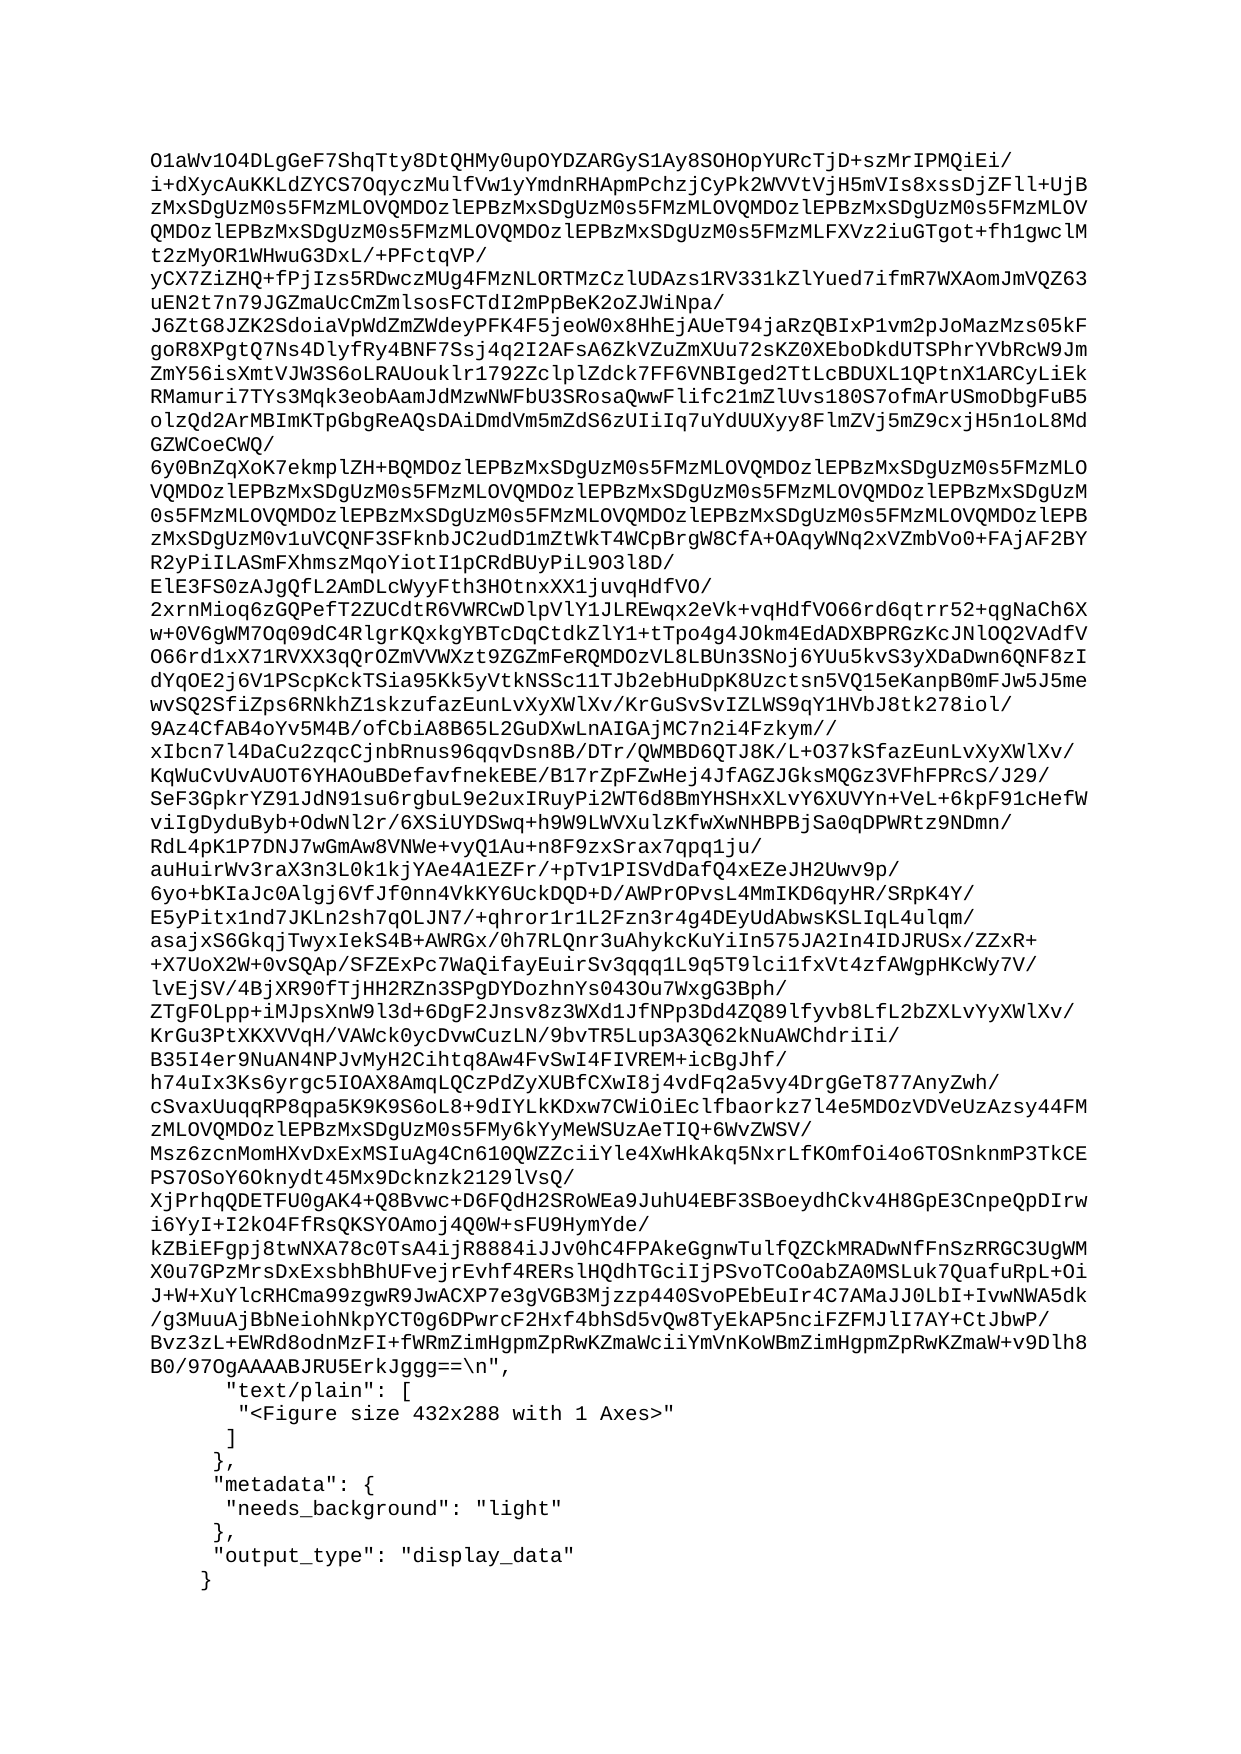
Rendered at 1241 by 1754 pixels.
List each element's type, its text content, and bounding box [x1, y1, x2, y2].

text "<Figure size 432x288 with 1 Axes>" [150, 1403, 1090, 1427]
text ] [150, 1427, 1090, 1451]
text "metadata": { [150, 1474, 1090, 1498]
text "text/plain": [ [150, 1379, 1090, 1403]
text O1aWv1O4DLgGeF7ShqTty8DtQHMy0upOYDZARGyS1Ay8SOHOpYURcTjD+szMrIPMQiEi/i+dXycAuKKLdZYCS7OqyczMulfVw1yYmdnRHApmPchzjCyPk2WVVtVjH5mVIs8xssDjZFll+UjBzMxSDgUzM0s5FMzMLOVQMDOzlEPBzMxSDgUzM0s5FMzMLOVQMDOzlEPBzMxSDgUzM0s5FMzMLOVQMDOzlEPBzMxSDgUzM0s5FMzMLOVQMDOzlEPBzMxSDgUzM0s5FMzMLFXVz2iuGTgot+fh1gwclMt2zMyOR1WHwuG3DxL/+PFctqVP/yCX7ZiZHQ+fPjIzs5RDwczMUg4FMzNLORTMzCzlUDAzs1RV331kZlYued7ifmR7WXAomJmVQZ63uEN2t7n79JGZmaUcCmZmlsosFCTdI2mPpBeK2oZJWiNpa/J6ZtG8JZK2SdoiaVpWdZmZWdeyPFK4F5jeoW0x8HhEjAUeT94jaRzQBIxP1vm2pJoMazMzs05kFgoR8XPgtQ7Ns4DlyfRy4BNF7Ssj4q2I2AFsA6ZkVZuZmXUu72sKZ0XEboDkdUTSPhrYVbRcW9JmZmY56isXmtVJW3S6oLRAUouklr1792ZclplZdck7FF6VNBIged2TtLcBDUXL1QPtnX1ARCyLiEkRMamuri7TYs3Mqk3eobAamJdMzwNWFbU3SRosaQwwFlifc21mZlUvs180S7ofmArUSmoDbgFuB5olzQd2ArMBImKTpGbgReAQsDAiDmdVm5mZdS6zUIiIq7uYdUUXyy8FlmZVj5mZ9cxjH5n1oL8MdGZWCoeCWQ/6y0BnZqXoK7ekmplZH+BQMDOzlEPBzMxSDgUzM0s5FMzMLOVQMDOzlEPBzMxSDgUzM0s5FMzMLOVQMDOzlEPBzMxSDgUzM0s5FMzMLOVQMDOzlEPBzMxSDgUzM0s5FMzMLOVQMDOzlEPBzMxSDgUzM0s5FMzMLOVQMDOzlEPBzMxSDgUzM0s5FMzMLOVQMDOzlEPBzMxSDgUzM0s5FMzMLOVQMDOzlEPBzMxSDgUzM0v1uVCQNF3SFknbJC2udD1mZtWkT4WCpBrgW8CfA+OAqyWNq2xVZmbVo0+FAjAF2BYR2yPiILASmFXhmszMqoYiotI1pCRdBUyPiL9O3l8D/ElE3FS0zAJgQfL2AmDLcWyyFth3HOtnxXX1juvqHdfVO/2xrnMioq6zGQPefT2ZUCdtR6VWRCwDlpVlY1JLREwqx2eVk+vqHdfVO66rd6qtrr52+qgNaCh6Xw+0V6gWM7Oq09dC4RlgrKQxkgYBTcDqCtdkZlY1+tTpo4g4JOkm4EdADXBPRGzKcJNlOQ2VAdfVO66rd1xX71RVXX3qQrOZmVVWXzt9ZGZmFeRQMDOzVL8LBUn3SNoj6YUu5kvS3yXDaDwn6QNF8zIdYqOE2j6V1PScpKckTSia95Kk5yVtkNSSc11TJb2ebHuDpK8Uzctsn5VQ15eKanpB0mFJw5J5mewvSQ2SfiZps6RNkhZ1skzufazEunLvXyXWlXv/KrGuSvSvIZLWS9qY1HVbJ8tk278iol/9Az4CfAB4oYv5M4B/ofCbiA8B65L2GuDXwLnAIGAjMC7n2i4Fzkym//xIbcn7l4DaCu2zqcCjnbRnus96qqvDsn8B/DTr/QWMBD6QTJ8K/L+O37kSfazEunLvXyXWlXv/KqWuCvUvAUOT6YHAOuBDefavfnekEBE/B17rZpFZwHej4JfAGZJGksMQGz3VFhFPRcS/J29/SeF3GpkrYZ91JdN91su6rgbuL9e2uxIRuyPi2WT6d8BmYHSHxXLvY6XUVYn+VeL+6kpF91cHefWviIgDyduByb+OdwNl2r/6XSiUYDSwq+h9W9LWVXulzKfwXwNHBPBjSa0qDPWRtz9NDmn/RdL4pK1P7DNJ7wGmAw8VNWe+vyQ1Au+n8F9zxSrax7qpq1ju/auHuirWv3raX3n3L0k1kjYAe4A1EZFr/+pTv1PISVdDafQ4xEZeJH2Uwv9p/6yo+bKIaJc0Algj6VfJf0nn4VkKY6UckDQD+D/AWPrOPvsL4MmIKD6qyHR/SRpK4Y/E5yPitx1nd7JKLn2sh7qOLJN7/+qhror1r1L2Fzn3r4g4DEyUdAbwsKSLIqL4ulqm/asajxS6GkqjTwyxIekS4B+AWRGx/0h7RLQnr3uAhykcKuYiIn575JA2In4IDJRUSx/ZZxR++X7UoX2W+0vSQAp/SFZExPc7WaQifayEuirSv3qqq1L9q5T9lci1fxVt4zfAWgpHKcWy7V/lvEjSV/4BjXR90fTjHH2RZn3SPgDYDozhnYs043Ou7WxgG3Bph/ZTgFOLpp+iMJpsXnW9l3d+6DgF2Jnsv8z3WXd1JfNPp3Dd4ZQ89lfyvb8LfL2bZXLvYyXWlXv/KrGu3PtXKXVVqH/VAWck0ycDvwCuzLN/9bvTR5Lup3A3Q62kNuAWChdriIi/B35I4er9NuAN4NPJvMyH2Cihtq8Aw4FvSwI4FIVREM+icBgJhf/h74uIx3Ks6yrgc5IOAX8AmqLQCzPdZyXUBfCXwI8j4vdFq2a5vy4DrgGeT877AnyZwh/cSvaxUuqqRP8qpa5K9K9S6oL8+9dIYLkKDxw7CWiOiEclfbaorkz7l4e5MDOzVDVeUzAzsy44FMzMLOVQMDOzlEPBzMxSDgUzM0s5FMy6kYyMeWSUzAeTIQ+6WvZWSV/Msz6zcnMomHXvDxExMSIuAg4Cn610QWZZciiYle4XwHkAkq5NxrLfKOmfOi4o6TOSnknmP3TkCEPS7OSoY6Oknydt45Mx9Dcknzk2129lVsQ/XjPrhqQDETFU0gAK4+Q8Bvwc+D6FQdH2SRoWEa9JuhU4EBF3SBoeydhCkv4H8GpE3CnpeQpDIrwi6YyI+I2kO4FfRsQKSYOAmoj4Q0W+sFU9HymYde/kZBiEFgpj8twNXA78c0TsA4ijR8884iJJv0hC4FPAkeGgnwTulfQZCkMRADwNfFnSzRRGC3UgWMX0u7GPzMrsDxExsbhBhUFvejrEvhf4RERslHQdhTGciIjPSvoTCoOabZA0MSLuk7QuafuRpL+OiJ+W+XuYlcRHCma99zgwR9JwACXP7e3gVGB3Mjzzp440SvoPEbEuIr4C7AMaJJ0LbI+IvwNWA5dk/g3MuuAjBbNeiohNkpYCT0g6DPwrcF2Hxf4bhSd5vQw8TyEkAP5nciFZFMJlI7AY+CtJbwP/Bvz3zL+EWRd8odnMzFI+fWRmZimHgpmZpRwKZmaWciiYmVnKoWBmZimHgpmZpRwKZmaW+v9Dlh8B0/97OgAAAABJRU5ErkJggg==\n", [150, 150, 1090, 1379]
text "output_type": "display_data" [150, 1545, 1090, 1569]
text } [150, 1569, 1090, 1592]
text "needs_background": "light" [150, 1498, 1090, 1521]
text }, [150, 1451, 1090, 1474]
text }, [150, 1521, 1090, 1545]
